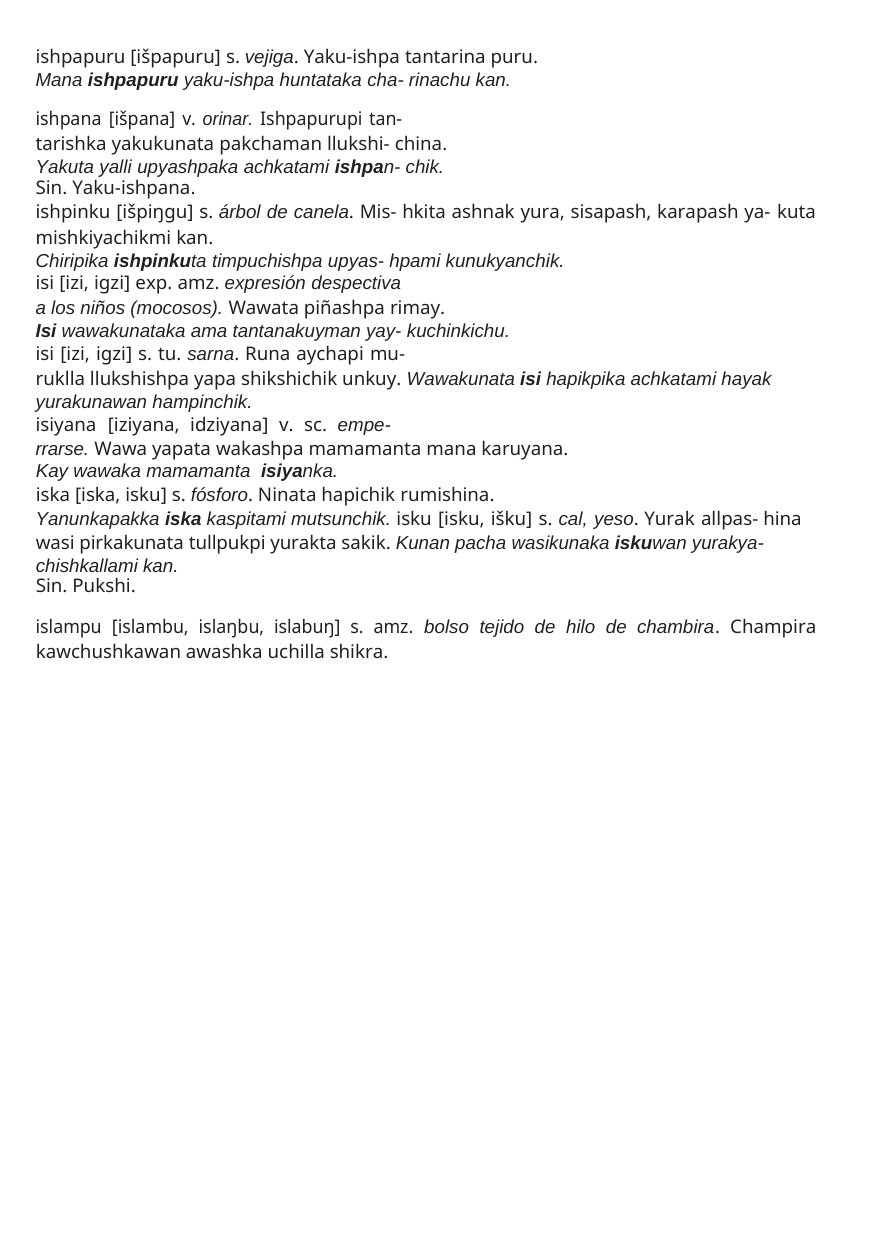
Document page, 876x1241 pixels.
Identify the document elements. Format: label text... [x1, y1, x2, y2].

text Yanunkapakka iska kaspitami mutsunchik. isku [isku, išku] s. cal, yeso. Yurak allpas- hina wasi pirkakunata tullpukpi yurakta sakik. Kunan pacha wasikunaka iskuwan yurakya- chishkallami kan. [35, 506, 817, 576]
text Isi wawakunataka ama tantanakuyman yay- kuchinkichu. [35, 320, 817, 342]
text iska [iska, isku] s. fósforo. Ninata hapichik rumishina. [36, 482, 816, 506]
text Chiripika ishpinkuta timpuchishpa upyas- hpami kunukyanchik. [35, 249, 818, 271]
text Yakuta yalli upyashpaka achkatami ishpan- chik. [35, 156, 818, 178]
text ruklla llukshishpa yapa shikshichik unkuy. Wawakunata isi hapikpika achkatami hayak yurakunawan hampinchik. [35, 365, 818, 412]
text Mana ishpapuru yaku-ishpa huntataka cha- rinachu kan. [35, 69, 818, 90]
text tarishka yakukunata pakchaman llukshi- china. [35, 130, 818, 156]
text Sin. Pukshi. [36, 576, 856, 597]
text rrarse. Wawa yapata wakashpa mamamanta mana karuyana. [35, 436, 816, 461]
text isi [izi, igzi] exp. amz. expresión despectiva [35, 271, 856, 294]
text ishpana [išpana] v. orinar. Ishpapurupi tan- [35, 107, 856, 130]
text a los niños (mocosos). Wawata piñashpa rimay. [35, 294, 816, 320]
text islampu [islambu, islaŋbu, islabuŋ] s. amz. bolso tejido de hilo de chambira. Champira kawchushkawan awashka uchilla shikra. [35, 613, 816, 664]
text Sin. Yaku-ishpana. [35, 178, 856, 198]
text isi [izi, igzi] s. tu. sarna. Runa aychapi mu- [35, 342, 856, 365]
text ishpapuru [išpapuru] s. vejiga. Yaku-ishpa tantarina puru. [35, 44, 818, 68]
text Kay wawaka mamamanta isiyanka. [36, 461, 856, 482]
text isiyana [iziyana, idziyana] v. sc. empe- [35, 412, 856, 436]
text ishpinku [išpiŋgu] s. árbol de canela. Mis- hkita ashnak yura, sisapash, karapash ya- kuta mishkiyachikmi kan. [35, 198, 816, 249]
